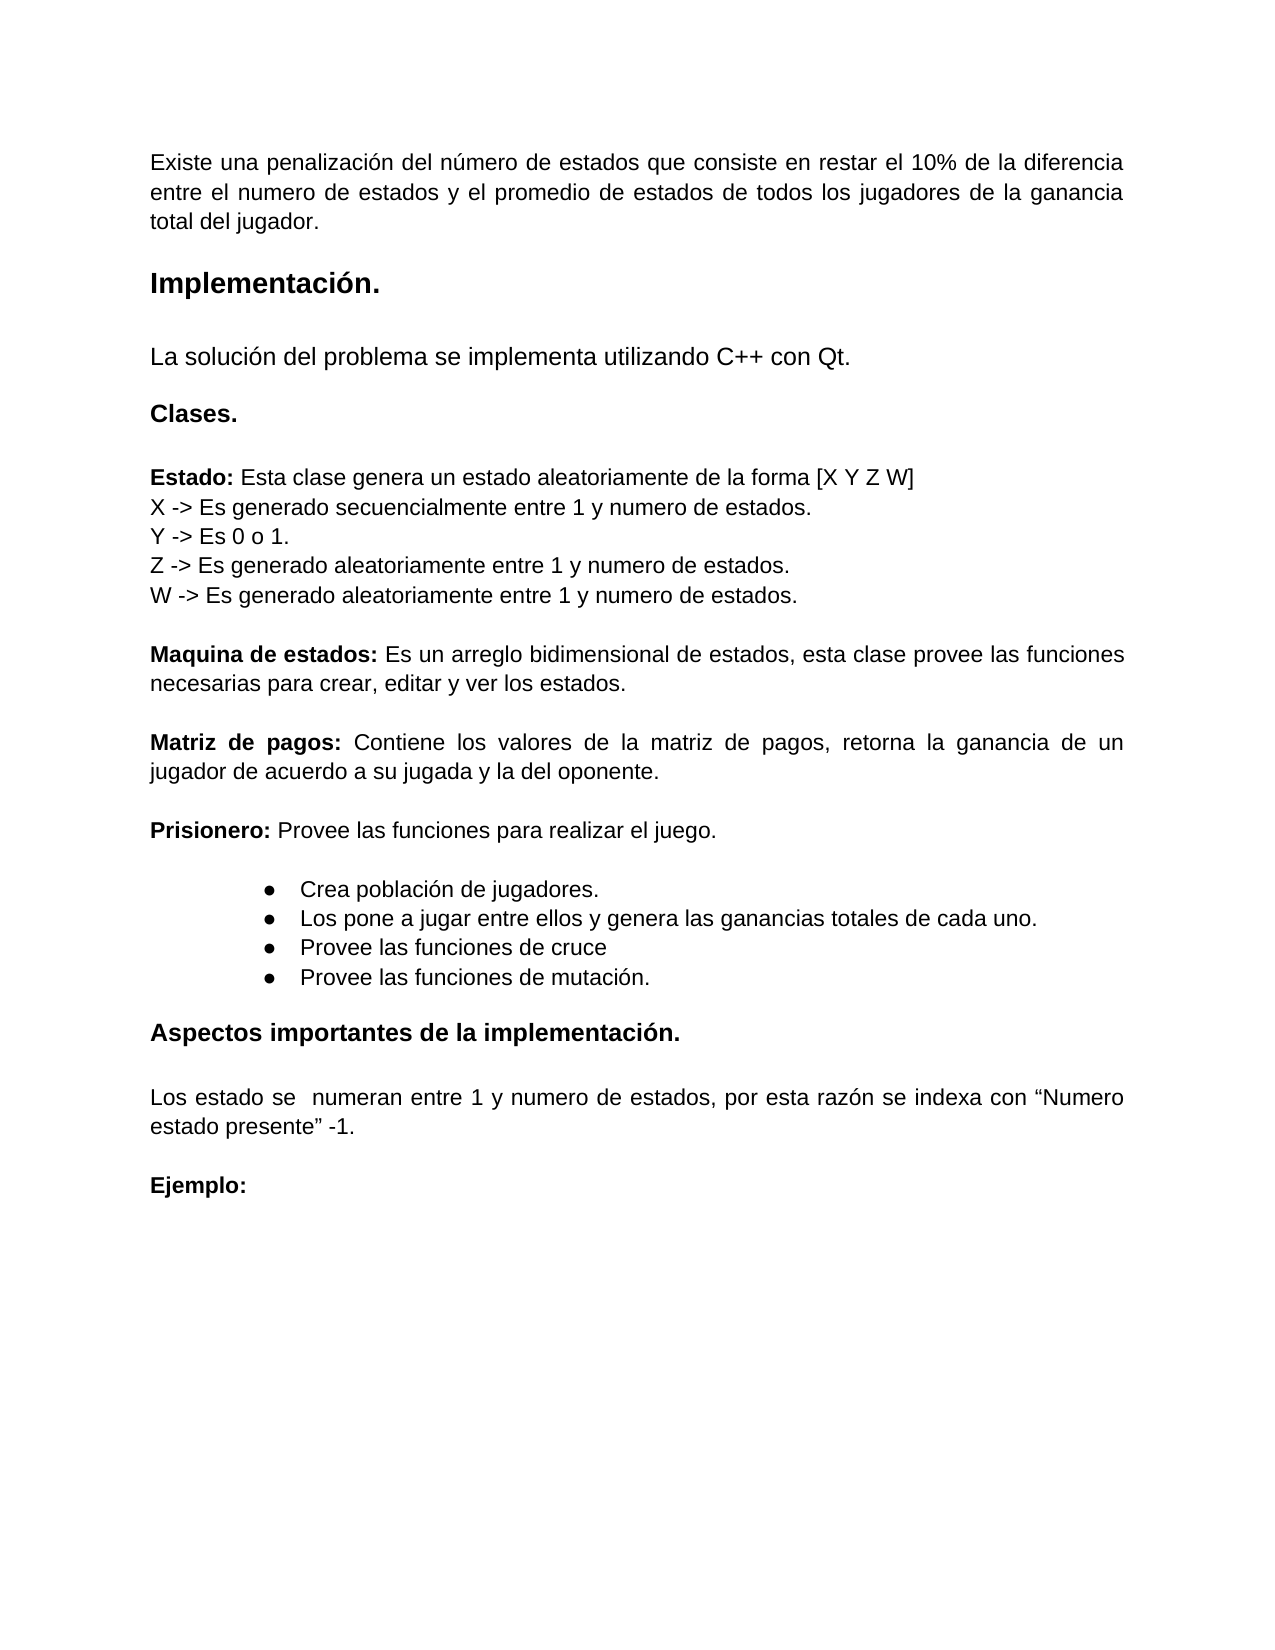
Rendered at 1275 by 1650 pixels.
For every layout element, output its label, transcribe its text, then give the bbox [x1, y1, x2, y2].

text La solución del problema se implementa utilizando C++ con Qt. [150, 342, 1125, 370]
text Y -> Es 0 o 1. [150, 524, 1125, 549]
text Ejemplo: [150, 1173, 1125, 1198]
list Crea población de jugadores. [262, 876, 1125, 902]
text Los estado se numeran entre 1 y numero de estados, por esta razón se indexa con “Numero estado presente” -1. [150, 1084, 1125, 1139]
text X -> Es generado secuencialmente entre 1 y numero de estados. [150, 494, 1125, 520]
subtitle Clases. [150, 399, 1125, 427]
text Matriz de pagos: Contiene los valores de la matriz de pagos, retorna la ganancia de un jugador de acuerdo a su jugada y la del oponente. [150, 729, 1125, 784]
subtitle Aspectos importantes de la implementación. [150, 1019, 1125, 1047]
text Prisionero: Provee las funciones para realizar el juego. [150, 818, 1125, 843]
list Provee las funciones de mutación. [262, 964, 1125, 990]
text Z -> Es generado aleatoriamente entre 1 y numero de estados. [150, 553, 1125, 579]
list Los pone a jugar entre ellos y genera las ganancias totales de cada uno. [262, 906, 1125, 931]
text Existe una penalización del número de estados que consiste en restar el 10% de la diferencia entre el numero de estados y el promedio de estados de todos los jugadores de la ganancia total del jugador. [150, 150, 1125, 234]
list Provee las funciones de cruce [262, 935, 1125, 961]
subtitle Implementación. [150, 267, 1125, 300]
text Estado: Esta clase genera un estado aleatoriamente de la forma [X Y Z W] [150, 465, 1125, 491]
text Maquina de estados: Es un arreglo bidimensional de estados, esta clase provee las funciones necesarias para crear, editar y ver los estados. [150, 641, 1125, 696]
text W -> Es generado aleatoriamente entre 1 y numero de estados. [150, 583, 1125, 608]
